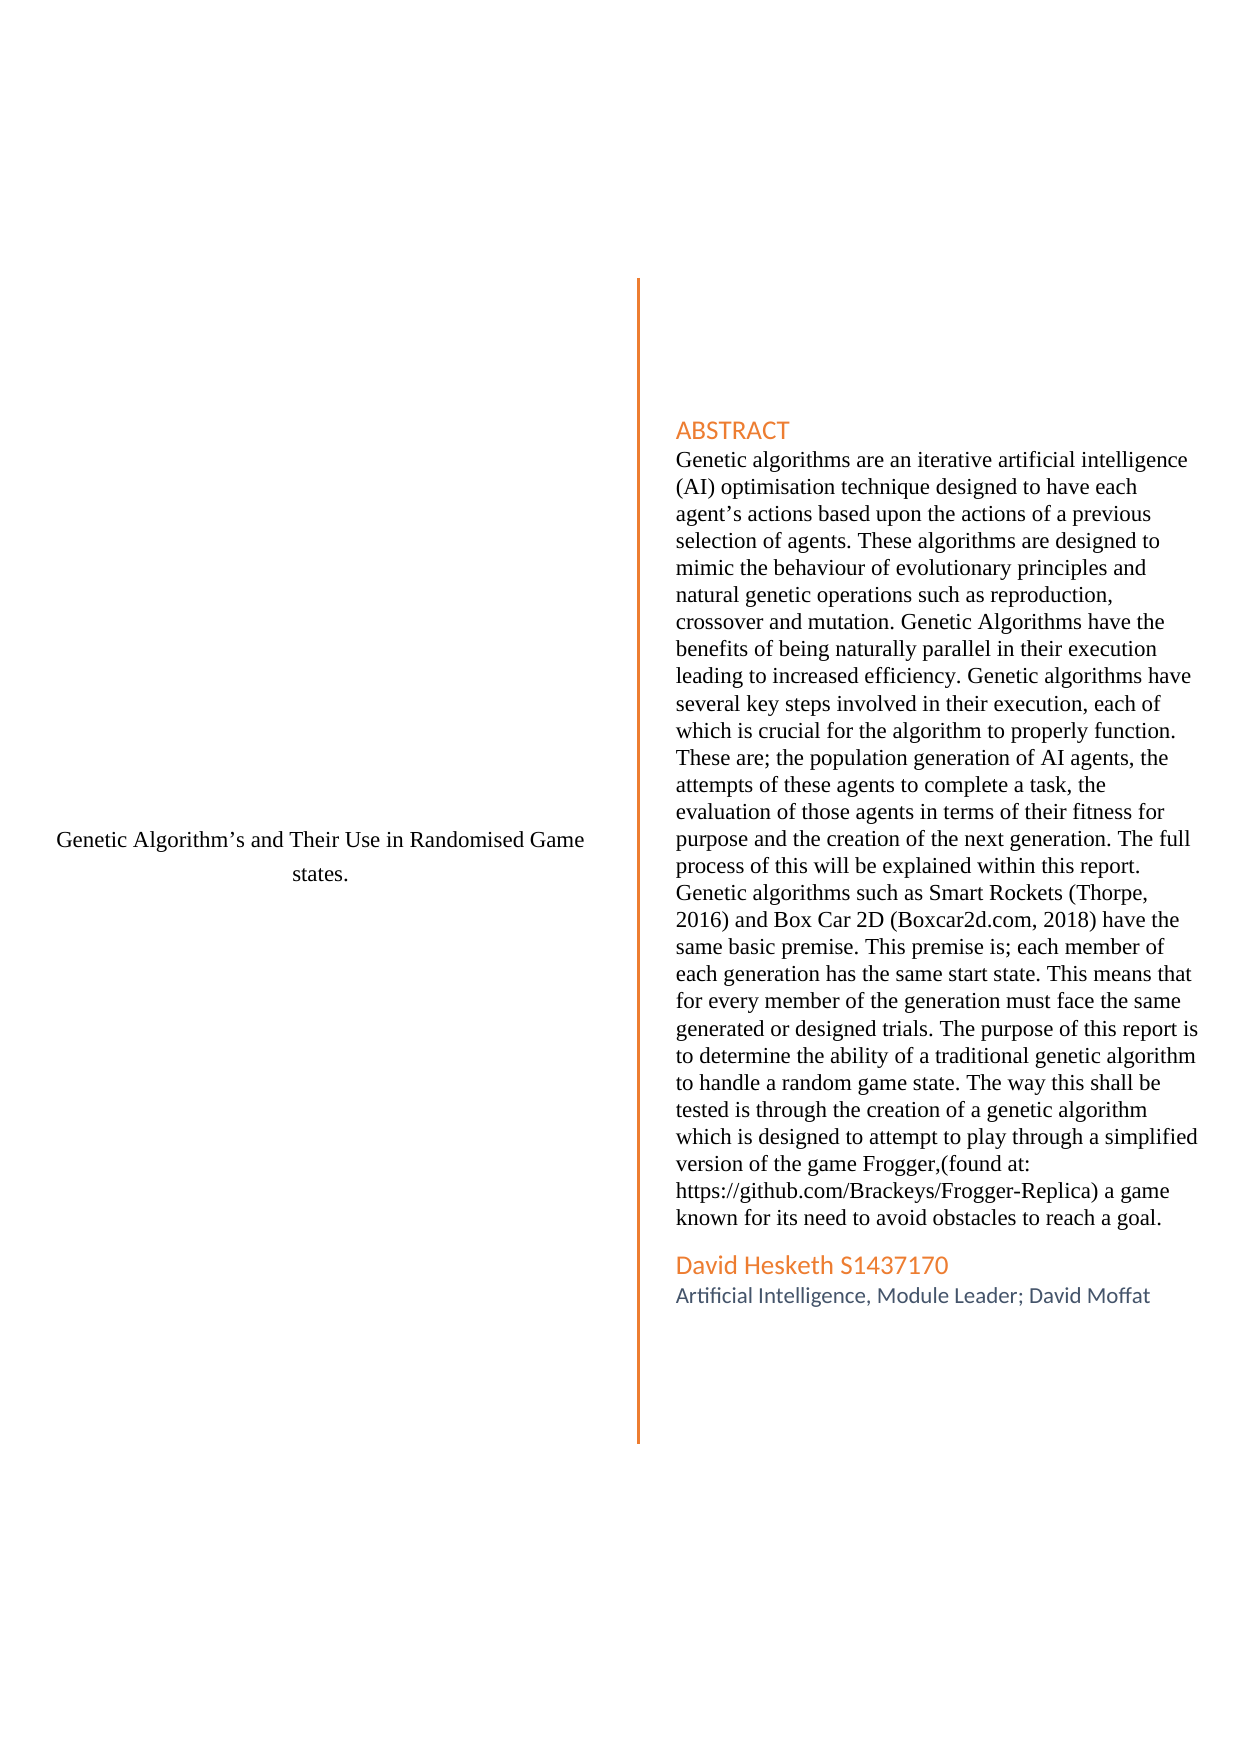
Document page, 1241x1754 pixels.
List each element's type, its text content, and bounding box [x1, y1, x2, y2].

table_header Genetic Algorithm’s and Their Use in Randomised Game states. [3, 278, 637, 1444]
table_header Abstract Genetic algorithms are an iterative artificial intelligence (AI) optimisation technique designed to have each agent’s actions based upon the actions of a previous selection of agents. These algorithms are designed to mimic the behaviour of evolutionary principles and natural genetic operations such as reproduction, crossover and mutation. Genetic Algorithms have the benefits of being naturally parallel in their execution leading to increased efficiency. Genetic algorithms have several key steps involved in their execution, each of which is crucial for the algorithm to properly function. These are; the population generation of AI agents, the attempts of these agents to complete a task, the evaluation of those agents in terms of their fitness for purpose and the creation of the next generation. The full process of this will be explained within this report. Genetic algorithms such as Smart Rockets (Thorpe, 2016) and Box Car 2D (Boxcar2d.com, 2018) have the same basic premise. This premise is; each member of each generation has the same start state. This means that for every member of the generation must face the same generated or designed trials. The purpose of this report is to determine the ability of a traditional genetic algorithm to handle a random game state. The way this shall be tested is through the creation of a genetic algorithm which is designed to attempt to play through a simplified version of the game Frogger,(found at: https://github.com/Brackeys/Frogger-Replica) a game known for its need to avoid obstacles to reach a goal. David Hesketh S1437170 Artificial Intelligence, Module Leader; David Moffat [640, 278, 1240, 1444]
